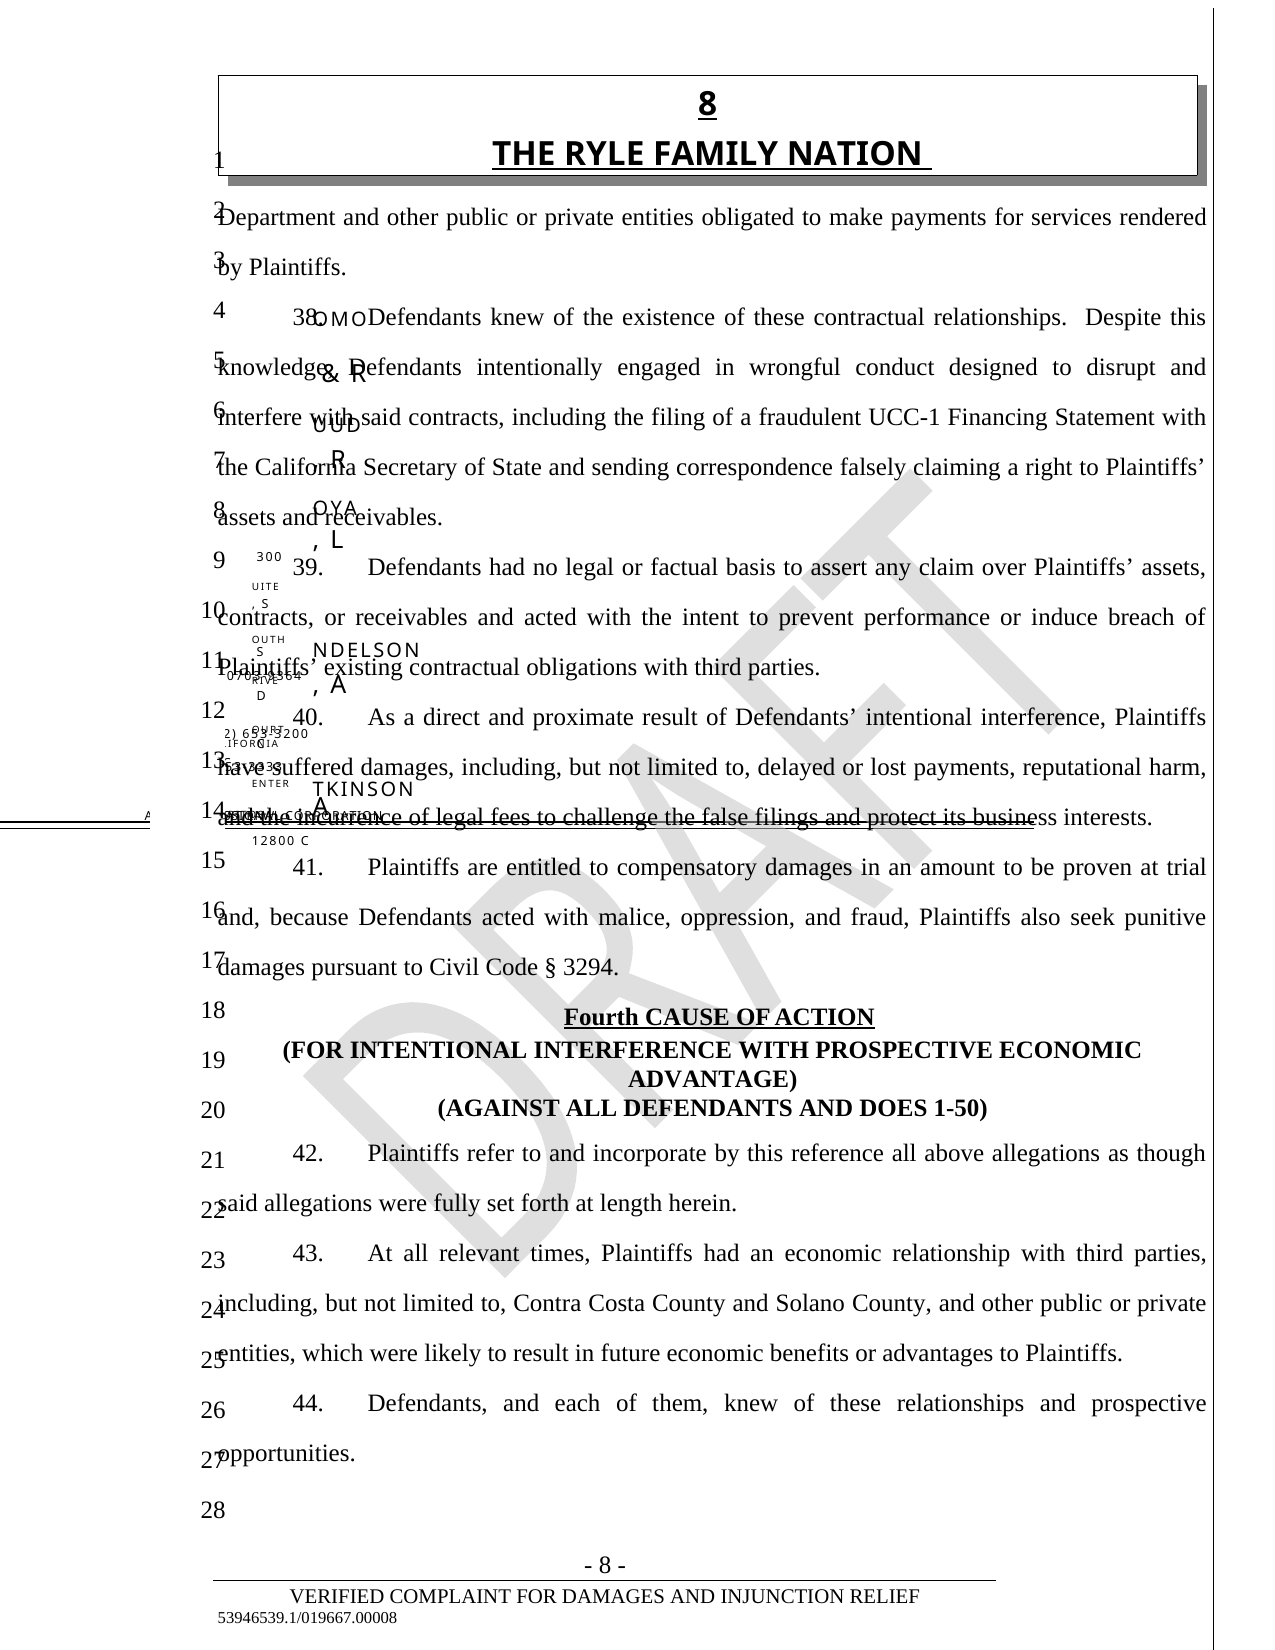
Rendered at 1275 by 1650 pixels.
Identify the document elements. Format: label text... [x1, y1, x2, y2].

list As a direct and proximate result of Defendants’ intentional interference, Plaintiffs have suffered damages, including, but not limited to, delayed or lost payments, reputational harm, and the incurrence of legal fees to challenge the false filings and protect its business interests. [217, 686, 1207, 836]
list Plaintiffs are entitled to compensatory damages in an amount to be proven at trial and, because Defendants acted with malice, oppression, and fraud, Plaintiffs also seek punitive damages pursuant to Civil Code § 3294. [217, 836, 1207, 986]
subtitle (FOR INTENTIONAL INTERFERENCE WITH PROSPECTIVE ECONOMIC ADVANTAGE) [217, 1036, 1207, 1093]
list Defendants had no legal or factual basis to assert any claim over Plaintiffs’ assets, contracts, or receivables and acted with the intent to prevent performance or induce breach of Plaintiffs’ existing contractual obligations with third parties. [217, 536, 1207, 686]
list At all relevant times, Plaintiffs maintained valid and enforceable contractual relationships with third parties, including, but not limited to, the Contra Costa County Building Department and other public or private entities obligated to make payments for services rendered by Plaintiffs. [217, 186, 1207, 286]
list At all relevant times, Plaintiffs had an economic relationship with third parties, including, but not limited to, Contra Costa County and Solano County, and other public or private entities, which were likely to result in future economic benefits or advantages to Plaintiffs. [217, 1222, 1207, 1372]
list Plaintiffs refer to and incorporate by this reference all above allegations as though said allegations were fully set forth at length herein. [217, 1122, 1207, 1222]
subtitle (AGAINST ALL DEFENDANTS AND DOES 1-50) [217, 1093, 1207, 1122]
list Defendants, and each of them, knew of these relationships and prospective opportunities. [217, 1372, 1207, 1472]
list Defendants knew of the existence of these contractual relationships. Despite this knowledge, Defendants intentionally engaged in wrongful conduct designed to disrupt and interfere with said contracts, including the filing of a fraudulent UCC-1 Financing Statement with the California Secretary of State and sending correspondence falsely claiming a right to Plaintiffs’ assets and receivables. [217, 286, 1207, 536]
